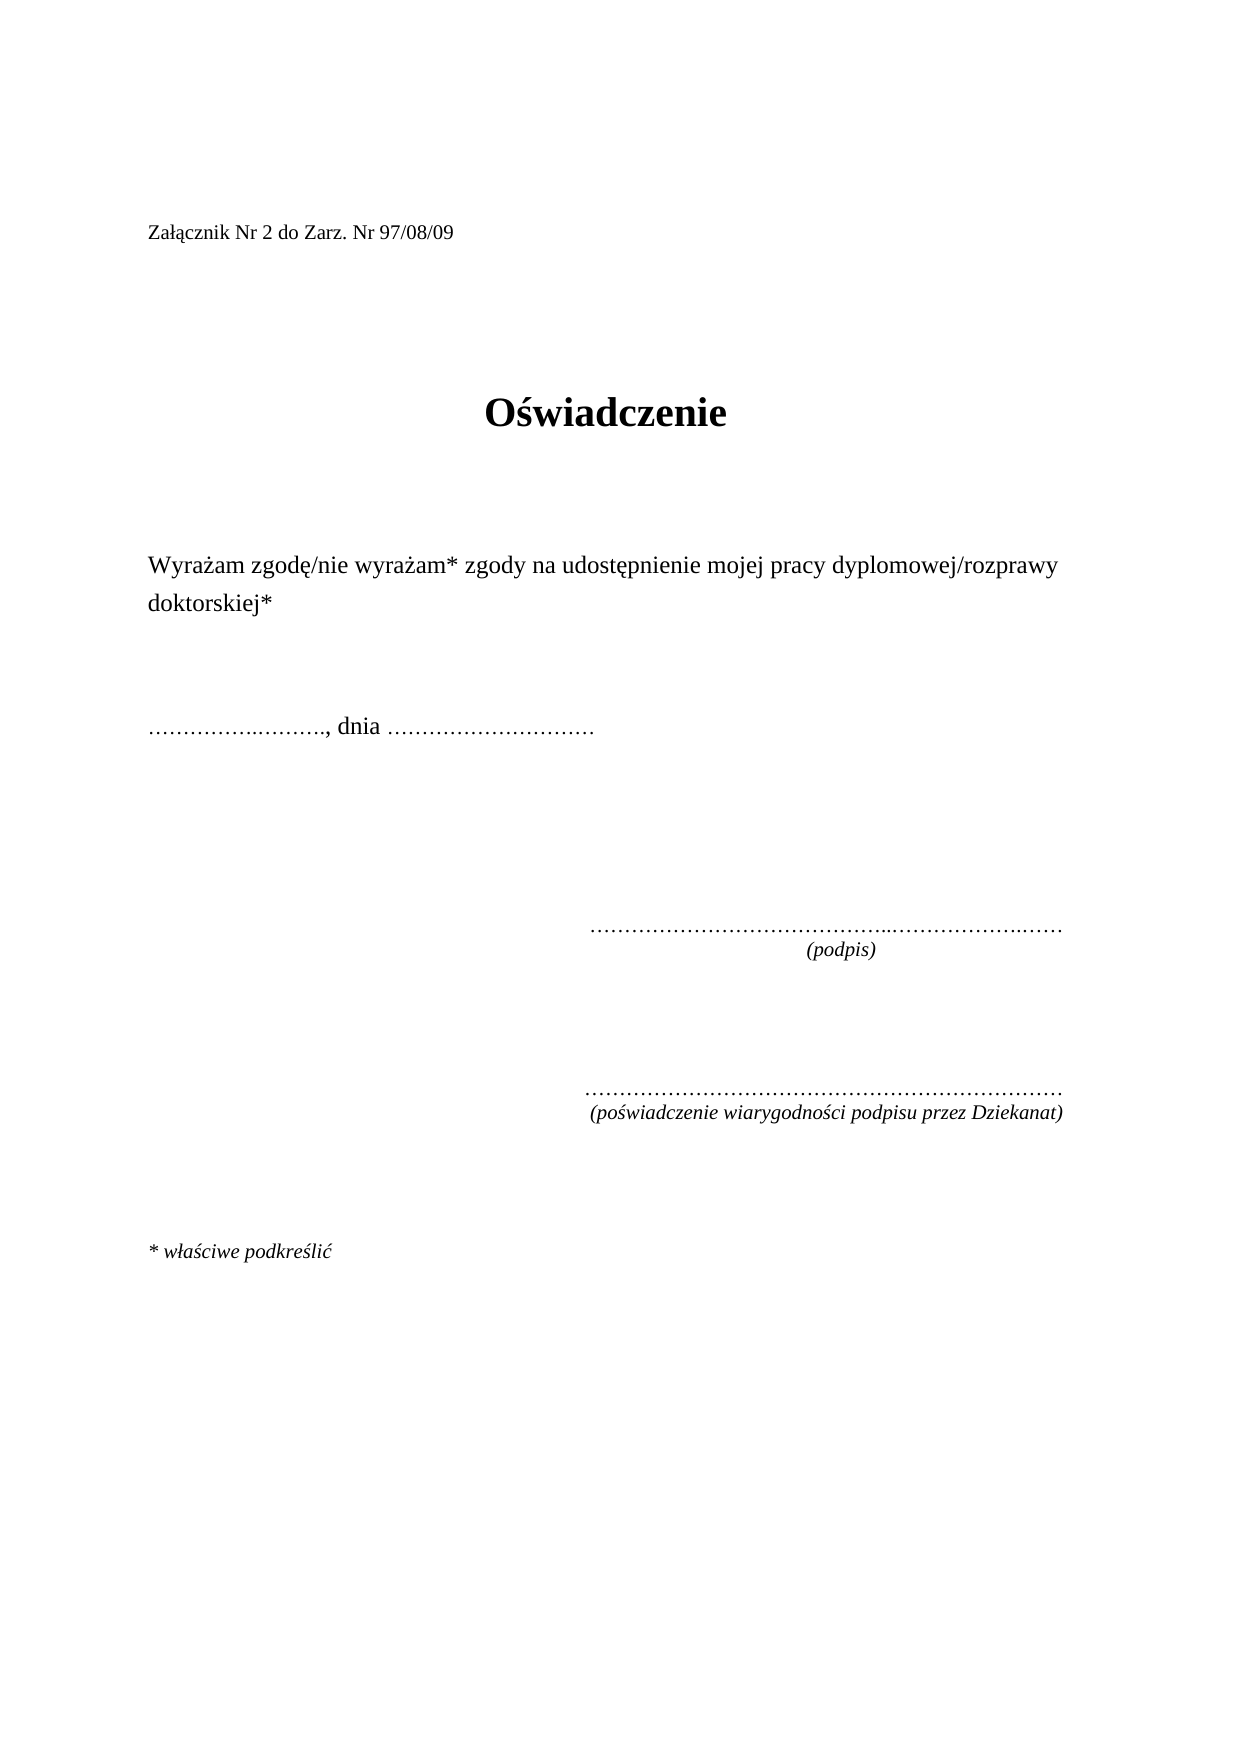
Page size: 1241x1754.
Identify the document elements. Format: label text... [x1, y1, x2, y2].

text …………………………………………………………… [148, 1076, 1063, 1100]
text …………….………., dnia ………………………… [148, 711, 1063, 740]
text ……………………………………..……………….…… [148, 913, 1063, 937]
text (poświadczenie wiarygodności podpisu przez Dziekanat) [148, 1100, 1063, 1124]
text * właściwe podkreślić [148, 1239, 1063, 1263]
text (podpis) [148, 937, 876, 961]
text Załącznik Nr 2 do Zarz. Nr 97/08/09 [148, 220, 1063, 244]
text Oświadczenie [148, 388, 1063, 436]
text Wyrażam zgodę/nie wyrażam* zgody na udostępnienie mojej pracy dyplomowej/rozprawy doktorskiej* [148, 551, 1063, 617]
